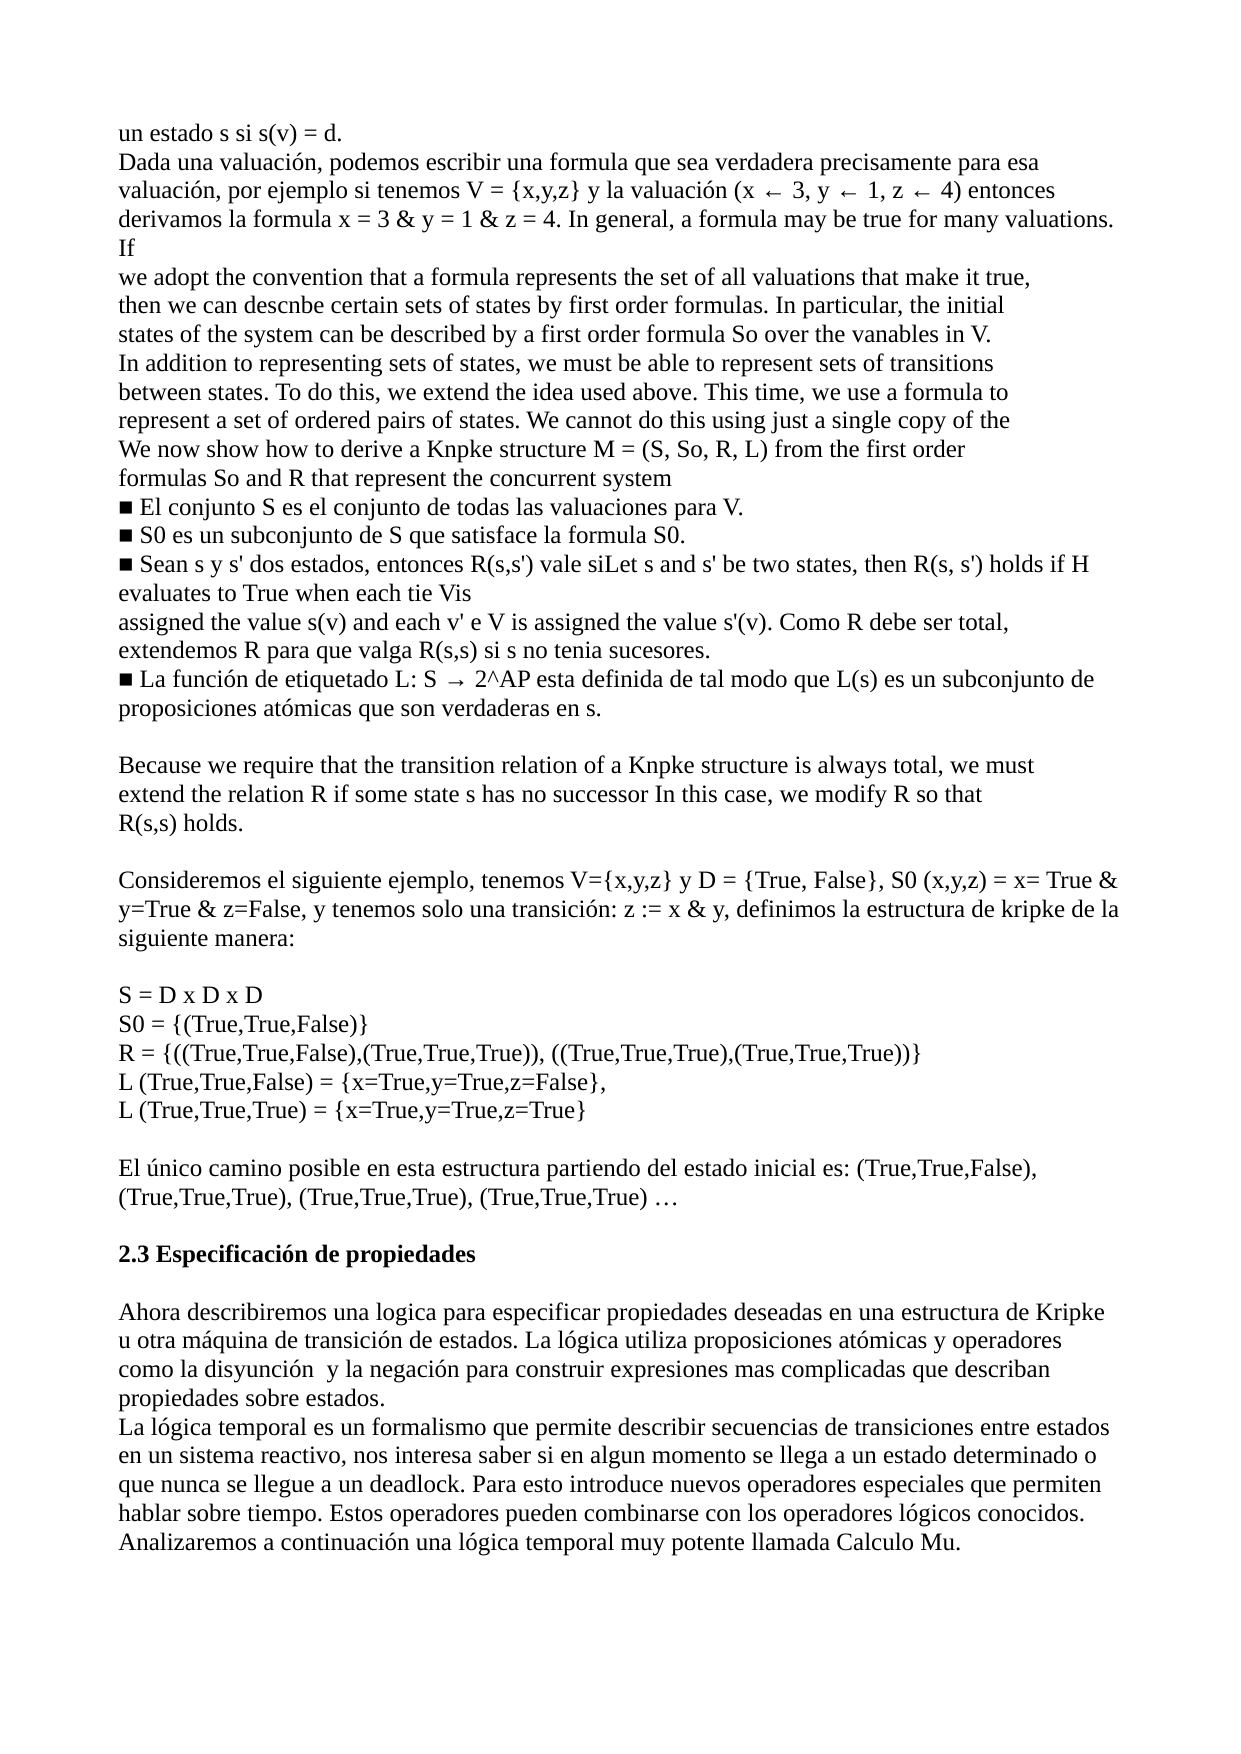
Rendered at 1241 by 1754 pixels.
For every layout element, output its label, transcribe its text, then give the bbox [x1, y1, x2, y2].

text then we can descnbe certain sets of states by first order formulas. In particular, the initial [118, 291, 1122, 319]
text Analizaremos a continuación una lógica temporal muy potente llamada Calculo Mu. [118, 1527, 1122, 1556]
text S = D x D x D [118, 981, 1122, 1009]
text ■ La función de etiquetado L: S → 2^AP esta definida de tal modo que L(s) es un subconjunto de proposiciones atómicas que son verdaderas en s. [118, 664, 1122, 722]
text 2.3 Especificación de propiedades [118, 1239, 1122, 1268]
text S0 = {(True,True,False)} [118, 1009, 1122, 1038]
text un estado s si s(v) = d. [118, 118, 1122, 147]
text Because we require that the transition relation of a Knpke structure is always total, we must [118, 751, 1122, 779]
text assigned the value s(v) and each v' e V is assigned the value s'(v). Como R debe ser total, extendemos R para que valga R(s,s) si s no tenia sucesores. [118, 607, 1122, 664]
text extend the relation R if some state s has no successor In this case, we modify R so that [118, 779, 1122, 808]
text L (True,True,True) = {x=True,y=True,z=True} [118, 1096, 1122, 1124]
text Ahora describiremos una logica para especificar propiedades deseadas en una estructura de Kripke u otra máquina de transición de estados. La lógica utiliza proposiciones atómicas y operadores como la disyunción y la negación para construir expresiones mas complicadas que describan propiedades sobre estados. [118, 1297, 1122, 1412]
text El único camino posible en esta estructura partiendo del estado inicial es: (True,True,False),(True,True,True), (True,True,True), (True,True,True) … [118, 1153, 1122, 1211]
text Dada una valuación, podemos escribir una formula que sea verdadera precisamente para esa valuación, por ejemplo si tenemos V = {x,y,z} y la valuación (x ← 3, y ← 1, z ← 4) entonces derivamos la formula x = 3 & y = 1 & z = 4. In general, a formula may be true for many valuations. If [118, 147, 1122, 262]
text we adopt the convention that a formula represents the set of all valuations that make it true, [118, 262, 1122, 291]
text R(s,s) holds. [118, 808, 1122, 837]
text La lógica temporal es un formalismo que permite describir secuencias de transiciones entre estados en un sistema reactivo, nos interesa saber si en algun momento se llega a un estado determinado o que nunca se llegue a un deadlock. Para esto introduce nuevos operadores especiales que permiten hablar sobre tiempo. Estos operadores pueden combinarse con los operadores lógicos conocidos. [118, 1412, 1122, 1527]
text Consideremos el siguiente ejemplo, tenemos V={x,y,z} y D = {True, False}, S0 (x,y,z) = x= True & y=True & z=False, y tenemos solo una transición: z := x & y, definimos la estructura de kripke de la siguiente manera: [118, 866, 1122, 952]
text formulas So and R that represent the concurrent system [118, 463, 1122, 492]
text states of the system can be described by a first order formula So over the vanables in V. [118, 319, 1122, 348]
text In addition to representing sets of states, we must be able to represent sets of transitions [118, 348, 1122, 377]
text ■ Sean s y s' dos estados, entonces R(s,s') vale siLet s and s' be two states, then R(s, s') holds if H evaluates to True when each tie Vis [118, 549, 1122, 607]
text R = {((True,True,False),(True,True,True)), ((True,True,True),(True,True,True))} [118, 1038, 1122, 1067]
text represent a set of ordered pairs of states. We cannot do this using just a single copy of the [118, 406, 1122, 434]
text ■ El conjunto S es el conjunto de todas las valuaciones para V. [118, 492, 1122, 521]
text L (True,True,False) = {x=True,y=True,z=False}, [118, 1067, 1122, 1096]
text ■ S0 es un subconjunto de S que satisface la formula S0. [118, 521, 1122, 549]
text We now show how to derive a Knpke structure M = (S, So, R, L) from the first order [118, 434, 1122, 463]
text between states. To do this, we extend the idea used above. This time, we use a formula to [118, 377, 1122, 406]
